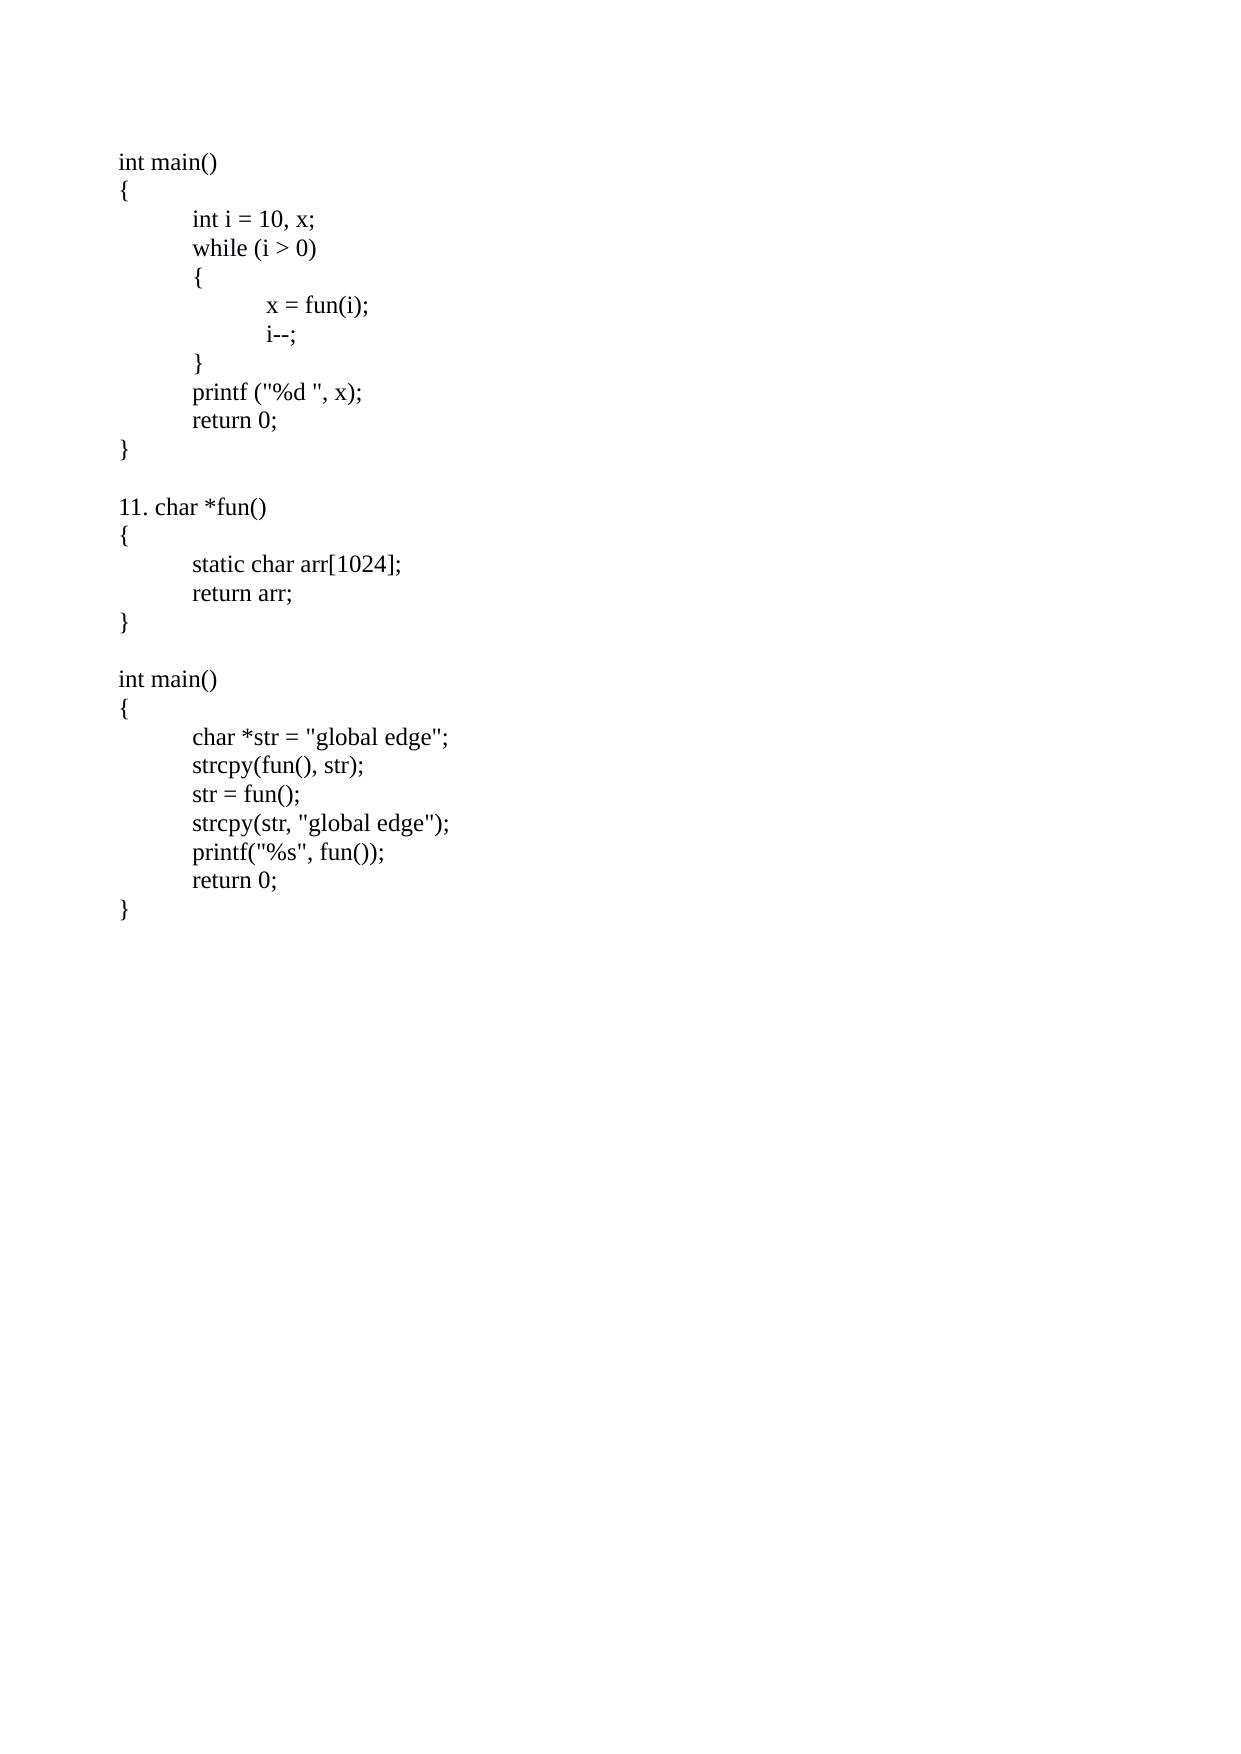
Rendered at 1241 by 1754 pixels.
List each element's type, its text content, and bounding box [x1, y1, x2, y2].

text { [118, 262, 1122, 291]
text } [118, 894, 1122, 923]
text return arr; [118, 578, 1122, 607]
text strcpy(str, "global edge"); [118, 808, 1122, 837]
text { [118, 176, 1122, 204]
text static char arr[1024]; [118, 549, 1122, 578]
text char *str = "global edge"; [118, 722, 1122, 751]
text { [118, 693, 1122, 722]
text } [118, 607, 1122, 636]
text } [118, 348, 1122, 377]
text return 0; [118, 866, 1122, 894]
text printf("%s", fun()); [118, 837, 1122, 866]
text strcpy(fun(), str); [118, 751, 1122, 779]
text x = fun(i); [118, 291, 1122, 319]
text } [118, 434, 1122, 463]
text int main() [118, 147, 1122, 176]
text return 0; [118, 406, 1122, 434]
text { [118, 521, 1122, 549]
text printf ("%d ", x); [118, 377, 1122, 406]
text while (i > 0) [118, 233, 1122, 262]
text int main() [118, 664, 1122, 693]
text str = fun(); [118, 779, 1122, 808]
text int i = 10, x; [118, 204, 1122, 233]
text 11. char *fun() [118, 492, 1122, 521]
text i--; [118, 319, 1122, 348]
